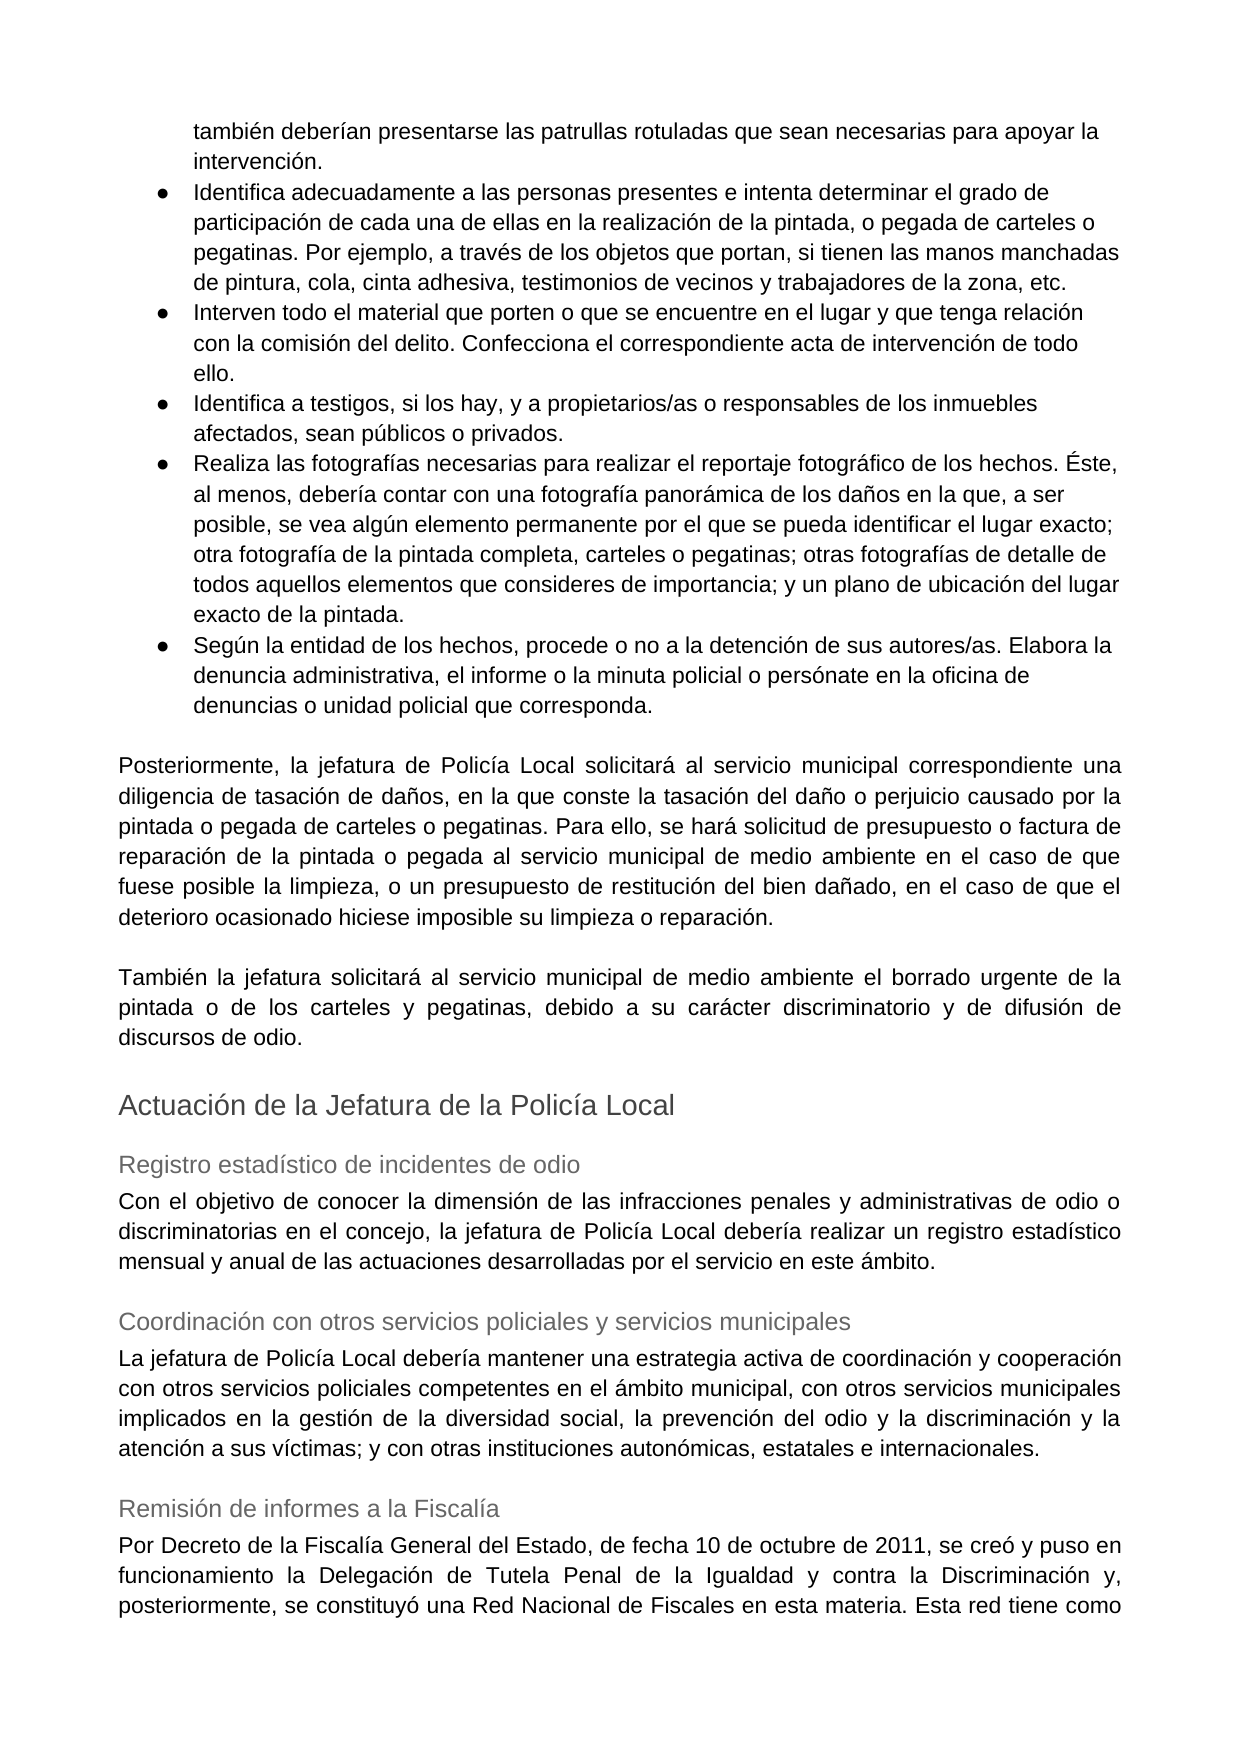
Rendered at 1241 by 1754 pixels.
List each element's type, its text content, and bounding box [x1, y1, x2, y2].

list Interven todo el material que porten o que se encuentre en el lugar y que tenga relación con la comisión del delito. Confecciona el correspondiente acta de intervención de todo ello. [156, 299, 1122, 386]
text La jefatura de Policía Local debería mantener una estrategia activa de coordinación y cooperación con otros servicios policiales competentes en el ámbito municipal, con otros servicios municipales implicados en la gestión de la diversidad social, la prevención del odio y la discriminación y la atención a sus víctimas; y con otras instituciones autonómicas, estatales e internacionales. [118, 1344, 1122, 1461]
subtitle Remisión de informes a la Fiscalía [118, 1494, 1122, 1523]
text Por Decreto de la Fiscalía General del Estado, de fecha 10 de octubre de 2011, se creó y puso en funcionamiento la Delegación de Tutela Penal de la Igualdad y contra la Discriminación y, posteriormente, se constituyó una Red Nacional de Fiscales en esta materia. Esta red tiene como [118, 1532, 1122, 1618]
list Según la entidad de los hechos, procede o no a la detención de sus autores/as. Elabora la denuncia administrativa, el informe o la minuta policial o persónate en la oficina de denuncias o unidad policial que corresponda. [156, 632, 1122, 718]
subtitle Registro estadístico de incidentes de odio [118, 1151, 1122, 1179]
list Identifica adecuadamente a las personas presentes e intenta determinar el grado de participación de cada una de ellas en la realización de la pintada, o pegada de carteles o pegatinas. Por ejemplo, a través de los objetos que portan, si tienen las manos manchadas de pintura, cola, cinta adhesiva, testimonios de vecinos y trabajadores de la zona, etc. [156, 178, 1122, 295]
list Realiza las fotografías necesarias para realizar el reportaje fotográfico de los hechos. Éste, al menos, debería contar con una fotografía panorámica de los daños en la que, a ser posible, se vea algún elemento permanente por el que se pueda identificar el lugar exacto; otra fotografía de la pintada completa, carteles o pegatinas; otras fotografías de detalle de todos aquellos elementos que consideres de importancia; y un plano de ubicación del lugar exacto de la pintada. [156, 450, 1122, 628]
list Identifica a testigos, si los hay, y a propietarios/as o responsables de los inmuebles afectados, sean públicos o privados. [156, 390, 1122, 446]
list también deberían presentarse las patrullas rotuladas que sean necesarias para apoyar la intervención. [156, 118, 1122, 174]
text También la jefatura solicitará al servicio municipal de medio ambiente el borrado urgente de la pintada o de los carteles y pegatinas, debido a su carácter discriminatorio y de difusión de discursos de odio. [118, 964, 1122, 1051]
text Con el objetivo de conocer la dimensión de las infracciones penales y administrativas de odio o discriminatorias en el concejo, la jefatura de Policía Local debería realizar un registro estadístico mensual y anual de las actuaciones desarrolladas por el servicio en este ámbito. [118, 1188, 1122, 1274]
text Posteriormente, la jefatura de Policía Local solicitará al servicio municipal correspondiente una diligencia de tasación de daños, en la que conste la tasación del daño o perjuicio causado por la pintada o pegada de carteles o pegatinas. Para ello, se hará solicitud de presupuesto o factura de reparación de la pintada o pegada al servicio municipal de medio ambiente en el caso de que fuese posible la limpieza, o un presupuesto de restitución del bien dañado, en el caso de que el deterioro ocasionado hiciese imposible su limpieza o reparación. [118, 752, 1122, 930]
subtitle Actuación de la Jefatura de la Policía Local [118, 1088, 1122, 1121]
subtitle Coordinación con otros servicios policiales y servicios municipales [118, 1307, 1122, 1336]
